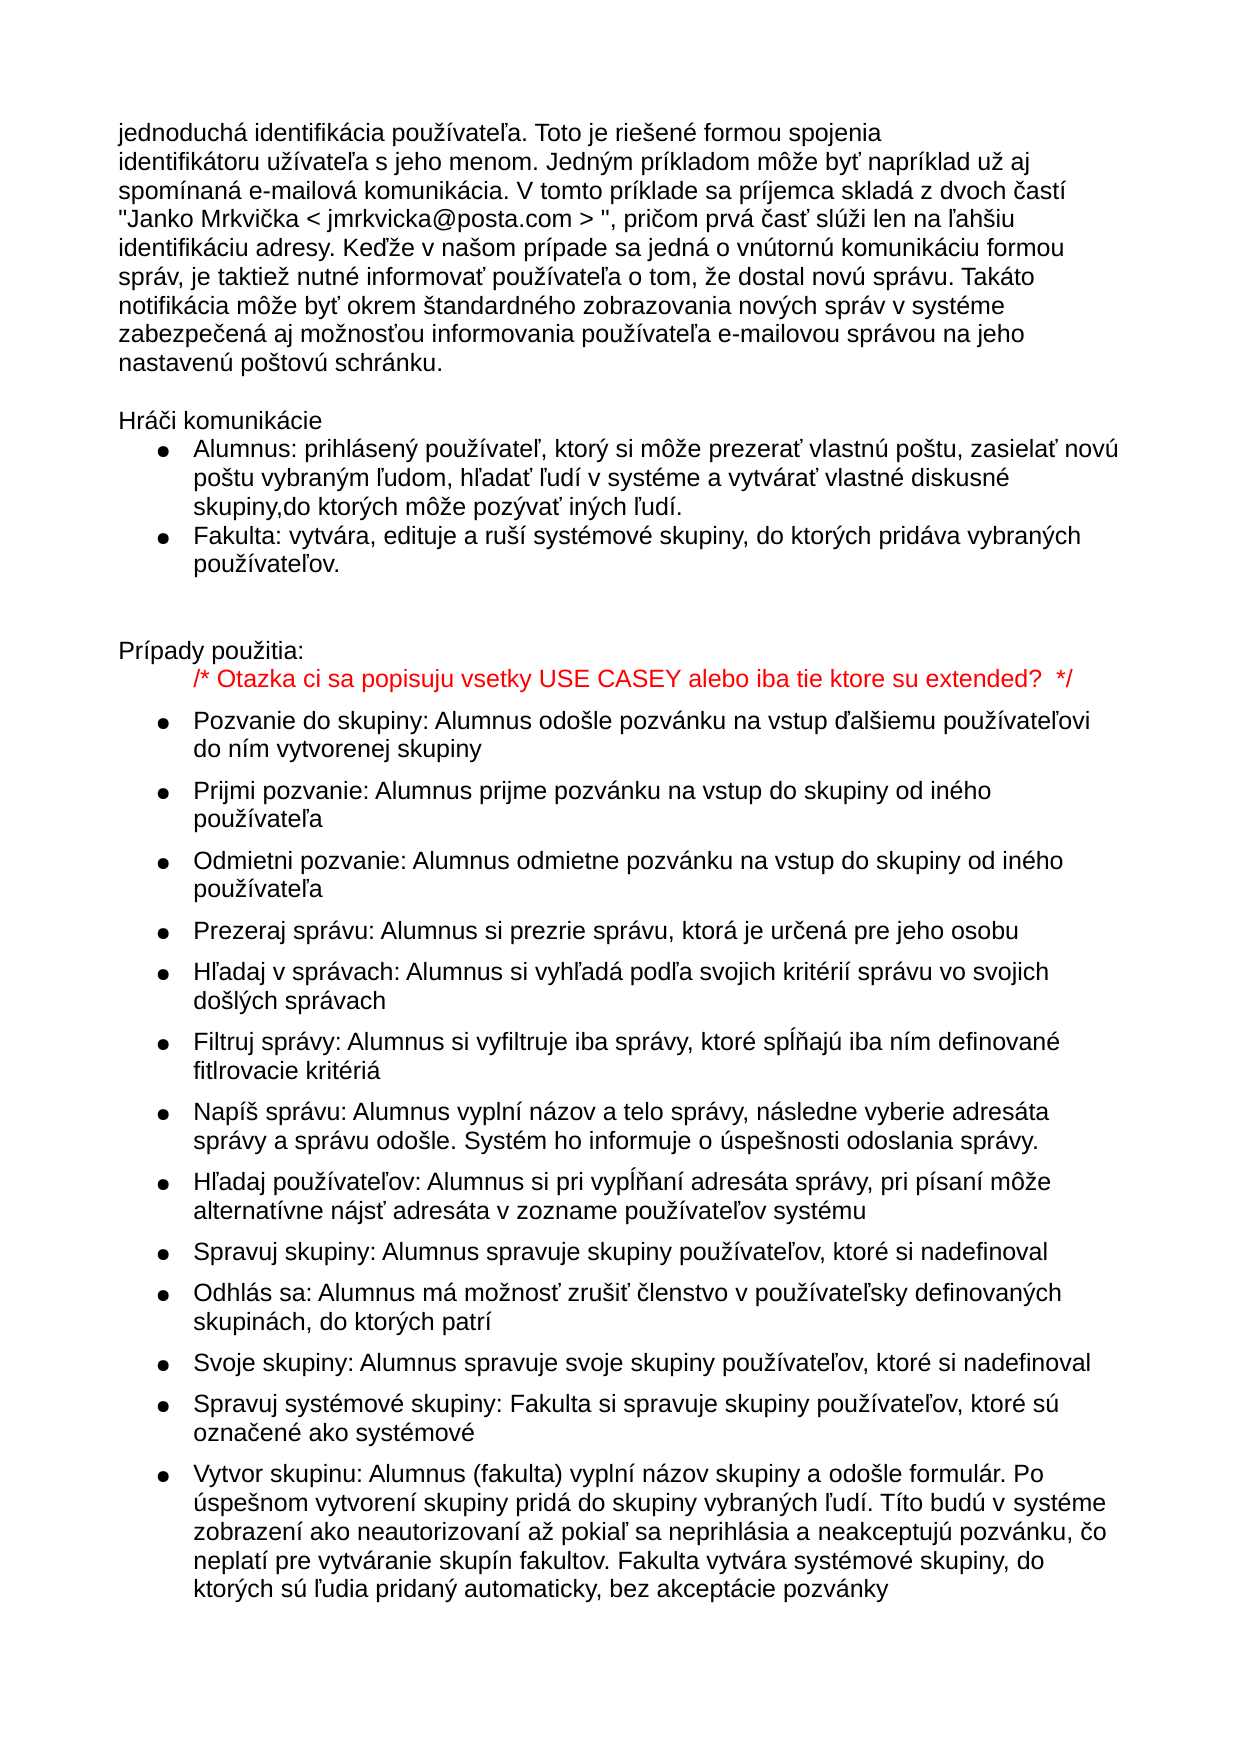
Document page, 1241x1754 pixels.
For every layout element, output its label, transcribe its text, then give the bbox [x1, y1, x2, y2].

text Hráči komunikácie [118, 406, 1122, 434]
list Alumnus: prihlásený používateľ, ktorý si môže prezerať vlastnú poštu, zasielať novú poštu vybraným ľudom, hľadať ľudí v systéme a vytvárať vlastné diskusné skupiny,do ktorých môže pozývať iných ľudí. [156, 434, 1122, 521]
list Hľadaj používateľov: Alumnus si pri vypĺňaní adresáta správy, pri písaní môže alternatívne nájsť adresáta v zozname používateľov systému [156, 1167, 1122, 1224]
list Pozvanie do skupiny: Alumnus odošle pozvánku na vstup ďalšiemu používateľovi do ním vytvorenej skupiny [156, 706, 1122, 763]
list Vytvor skupinu: Alumnus (fakulta) vyplní názov skupiny a odošle formulár. Po úspešnom vytvorení skupiny pridá do skupiny vybraných ľudí. Títo budú v systéme zobrazení ako neautorizovaní až pokiaľ sa neprihlásia a neakceptujú pozvánku, čo neplatí pre vytváranie skupín fakultov. Fakulta vytvára systémové skupiny, do ktorých sú ľudia pridaný automaticky, bez akceptácie pozvánky [156, 1459, 1122, 1603]
list Spravuj systémové skupiny: Fakulta si spravuje skupiny používateľov, ktoré sú označené ako systémové [156, 1389, 1122, 1447]
list Odmietni pozvanie: Alumnus odmietne pozvánku na vstup do skupiny od iného používateľa [156, 846, 1122, 903]
text spomínaná e-mailová komunikácia. V tomto príklade sa príjemca skladá z dvoch častí "Janko Mrkvička < jmrkvicka@posta.com > ", pričom prvá časť slúži len na ľahšiu identifikáciu adresy. Keďže v našom prípade sa jedná o vnútornú komunikáciu formou správ, je taktiež nutné informovať používateľa o tom, že dostal novú správu. Takáto notifikácia môže byť okrem štandardného zobrazovania nových správ v systéme zabezpečená aj možnosťou informovania používateľa e-mailovou správou na jeho nastavenú poštovú schránku. [118, 176, 1122, 377]
list Hľadaj v správach: Alumnus si vyhľadá podľa svojich kritérií správu vo svojich došlých správach [156, 957, 1122, 1014]
text identifikátoru užívateľa s jeho menom. Jedným príkladom môže byť napríklad už aj [118, 147, 1122, 176]
list Filtruj správy: Alumnus si vyfiltruje iba správy, ktoré spĺňajú iba ním definované fitlrovacie kritériá [156, 1027, 1122, 1084]
list Spravuj skupiny: Alumnus spravuje skupiny používateľov, ktoré si nadefinoval [156, 1237, 1122, 1266]
list Prijmi pozvanie: Alumnus prijme pozvánku na vstup do skupiny od iného používateľa [156, 776, 1122, 833]
list Svoje skupiny: Alumnus spravuje svoje skupiny používateľov, ktoré si nadefinoval [156, 1348, 1122, 1377]
list Napíš správu: Alumnus vyplní názov a telo správy, následne vyberie adresáta správy a správu odošle. Systém ho informuje o úspešnosti odoslania správy. [156, 1097, 1122, 1154]
list Prezeraj správu: Alumnus si prezrie správu, ktorá je určená pre jeho osobu [156, 916, 1122, 944]
list /* Otazka ci sa popisuju vsetky USE CASEY alebo iba tie ktore su extended? */ [156, 664, 1122, 693]
list Odhlás sa: Alumnus má možnosť zrušiť členstvo v používateľsky definovaných skupinách, do ktorých patrí [156, 1278, 1122, 1336]
text Prípady použitia: [118, 636, 1122, 664]
list Fakulta: vytvára, edituje a ruší systémové skupiny, do ktorých pridáva vybraných používateľov. [156, 521, 1122, 578]
text jednoduchá identifikácia používateľa. Toto je riešené formou spojenia [118, 118, 1122, 147]
